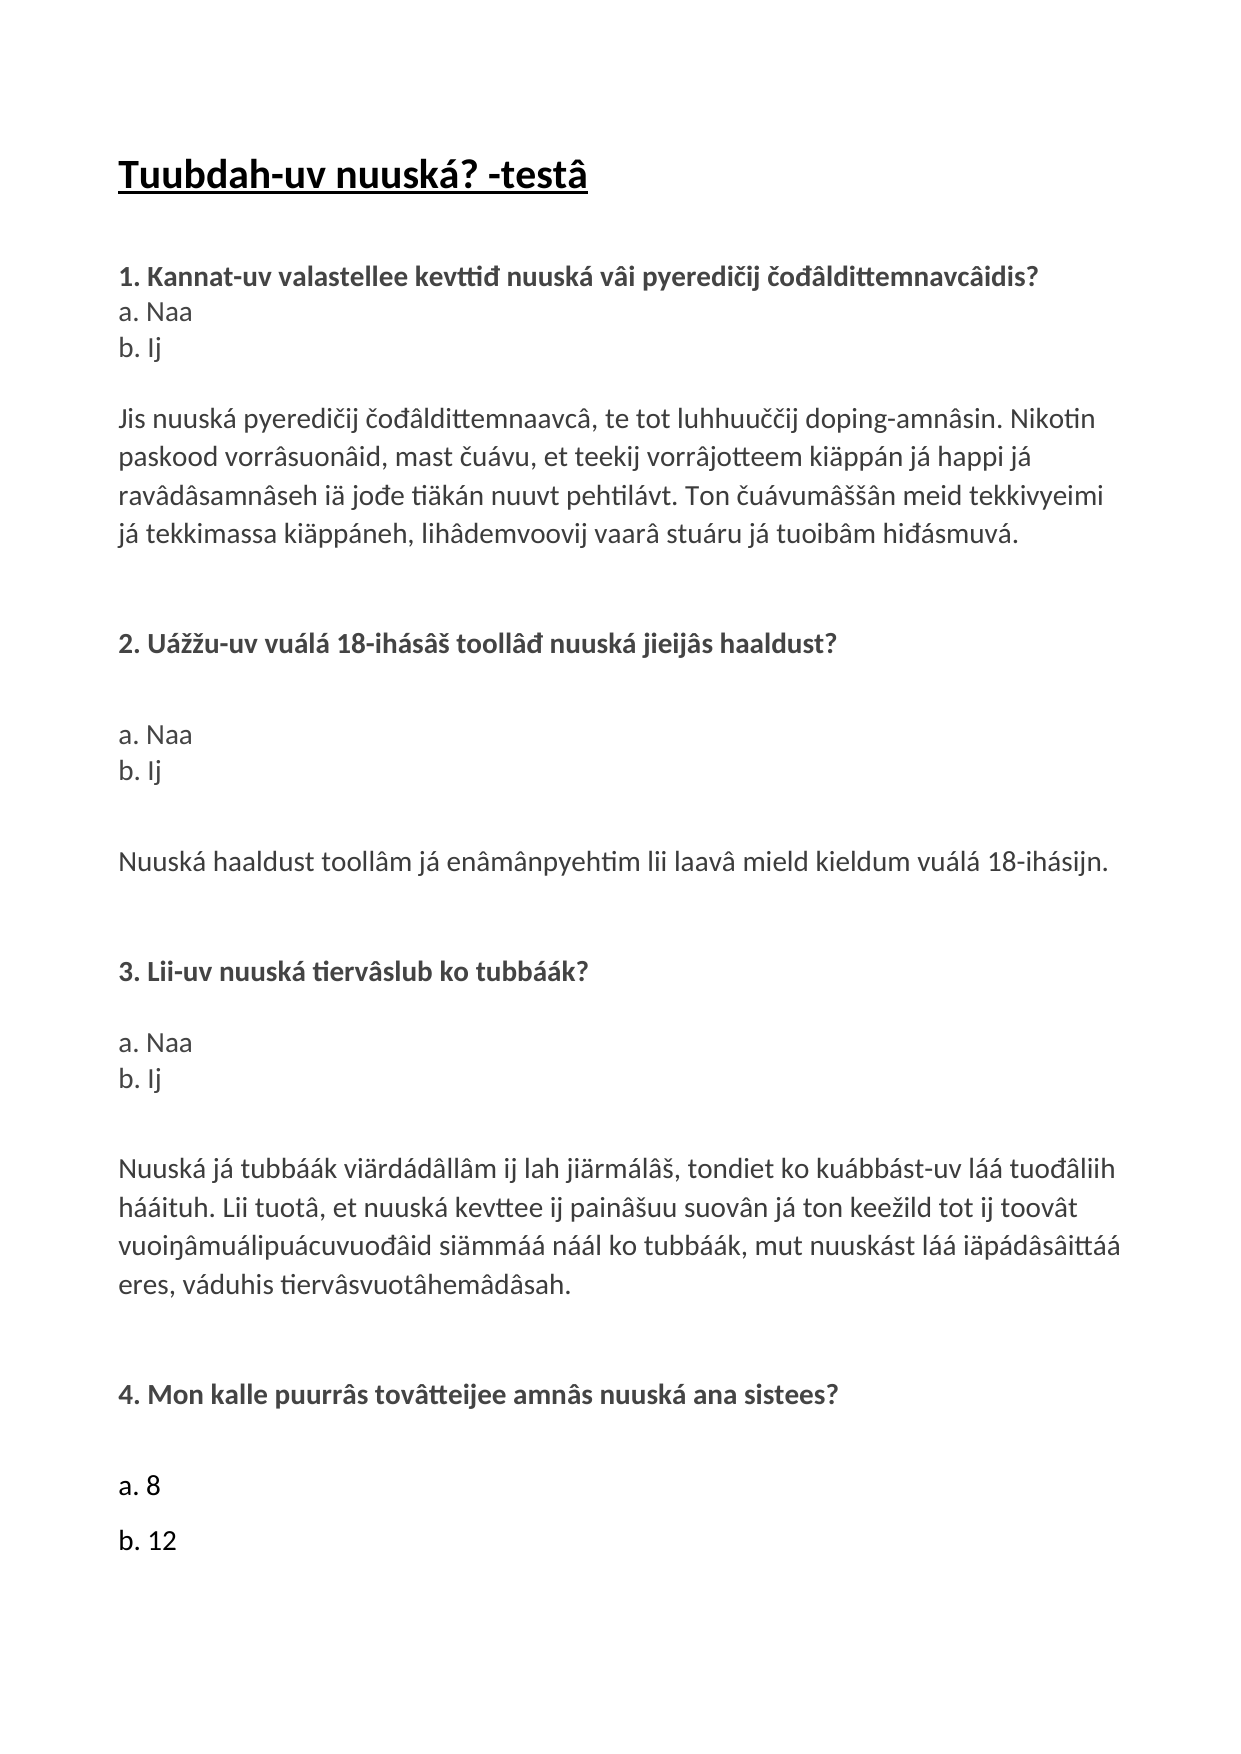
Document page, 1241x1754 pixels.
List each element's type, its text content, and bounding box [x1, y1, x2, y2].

subtitle 3. Lii-uv nuuská tiervâslub ko tubbáák? [118, 953, 1122, 988]
subtitle b. Ij [118, 1060, 1122, 1095]
subtitle a. Naa [118, 1024, 1122, 1060]
subtitle Tuubdah-uv nuuská? -testâ [118, 148, 1122, 198]
subtitle b. Ij [118, 329, 1122, 364]
subtitle 4. Mon kalle puurrâs tovâtteijee amnâs nuuská ana sistees? [118, 1376, 1122, 1412]
text Nuuská já tubbáák viärdádâllâm ij lah jiärmálâš, tondiet ko kuábbást-uv láá tuođâliih hááituh. Lii tuotâ, et nuuská kevttee ij painâšuu suovân já ton keežild tot ij toovât vuoiŋâmuálipuácuvuođâid siämmáá náál ko tubbáák, mut nuuskást láá iäpádâsâittáá eres, váduhis tiervâsvuotâhemâdâsah. [118, 1151, 1122, 1301]
subtitle a. Naa [118, 716, 1122, 752]
text Jis nuuská pyeredičij čođâldittemnaavcâ, te tot luhhuuččij doping-amnâsin. Nikotin paskood vorrâsuonâid, mast čuávu, et teekij vorrâjotteem kiäppán já happi já ravâdâsamnâseh iä jođe tiäkán nuuvt pehtilávt. Ton čuávumâššân meid tekkivyeimi já tekkimassa kiäppáneh, lihâdemvoovij vaarâ stuáru já tuoibâm hiđásmuvá. [118, 400, 1122, 551]
text b. 12 [118, 1522, 1122, 1557]
subtitle a. Naa [118, 293, 1122, 329]
subtitle 1. Kannat-uv valastellee kevttiđ nuuská vâi pyeredičij čođâldittemnavcâidis? [118, 258, 1122, 293]
text Nuuská haaldust toollâm já enâmânpyehtim lii laavâ mield kieldum vuálá 18-ihásijn. [118, 843, 1122, 878]
subtitle b. Ij [118, 752, 1122, 788]
subtitle 2. Uážžu-uv vuálá 18-ihásâš toollâđ nuuská jieijâs haaldust? [118, 626, 1122, 661]
text a. 8 [118, 1467, 1122, 1502]
